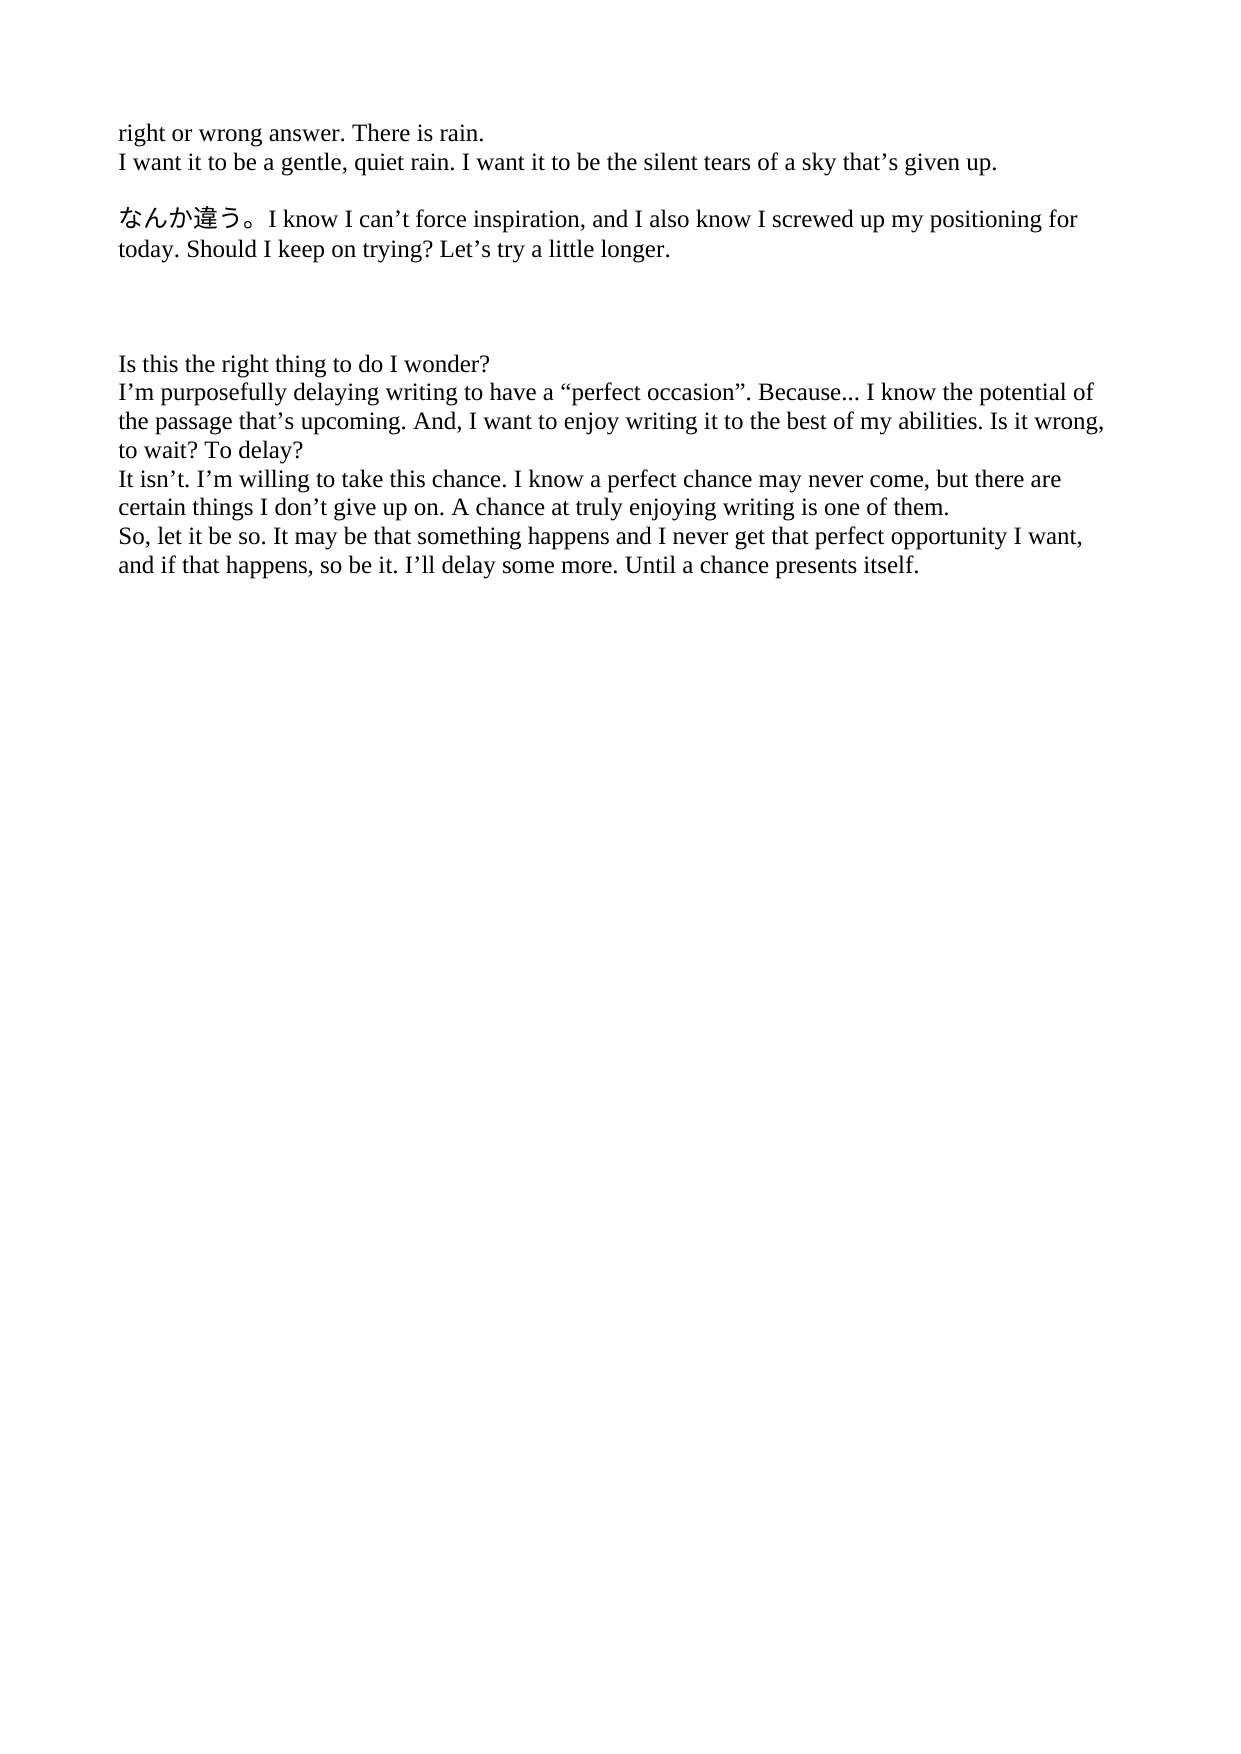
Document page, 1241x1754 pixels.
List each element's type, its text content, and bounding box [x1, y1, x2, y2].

text なんか違う。I know I can’t force inspiration, and I also know I screwed up my positioning for today. Should I keep on trying? Let’s try a little longer. [118, 204, 1122, 262]
text Is this the right thing to do I wonder? [118, 349, 1122, 377]
text right or wrong answer. There is rain. [118, 118, 1122, 147]
text It isn’t. I’m willing to take this chance. I know a perfect chance may never come, but there are certain things I don’t give up on. A chance at truly enjoying writing is one of them. [118, 464, 1122, 521]
text I want it to be a gentle, quiet rain. I want it to be the silent tears of a sky that’s given up. [118, 147, 1122, 176]
text So, let it be so. It may be that something happens and I never get that perfect opportunity I want, and if that happens, so be it. I’ll delay some more. Until a chance presents itself. [118, 521, 1122, 579]
text I’m purposefully delaying writing to have a “perfect occasion”. Because... I know the potential of the passage that’s upcoming. And, I want to enjoy writing it to the best of my abilities. Is it wrong, to wait? To delay? [118, 377, 1122, 464]
